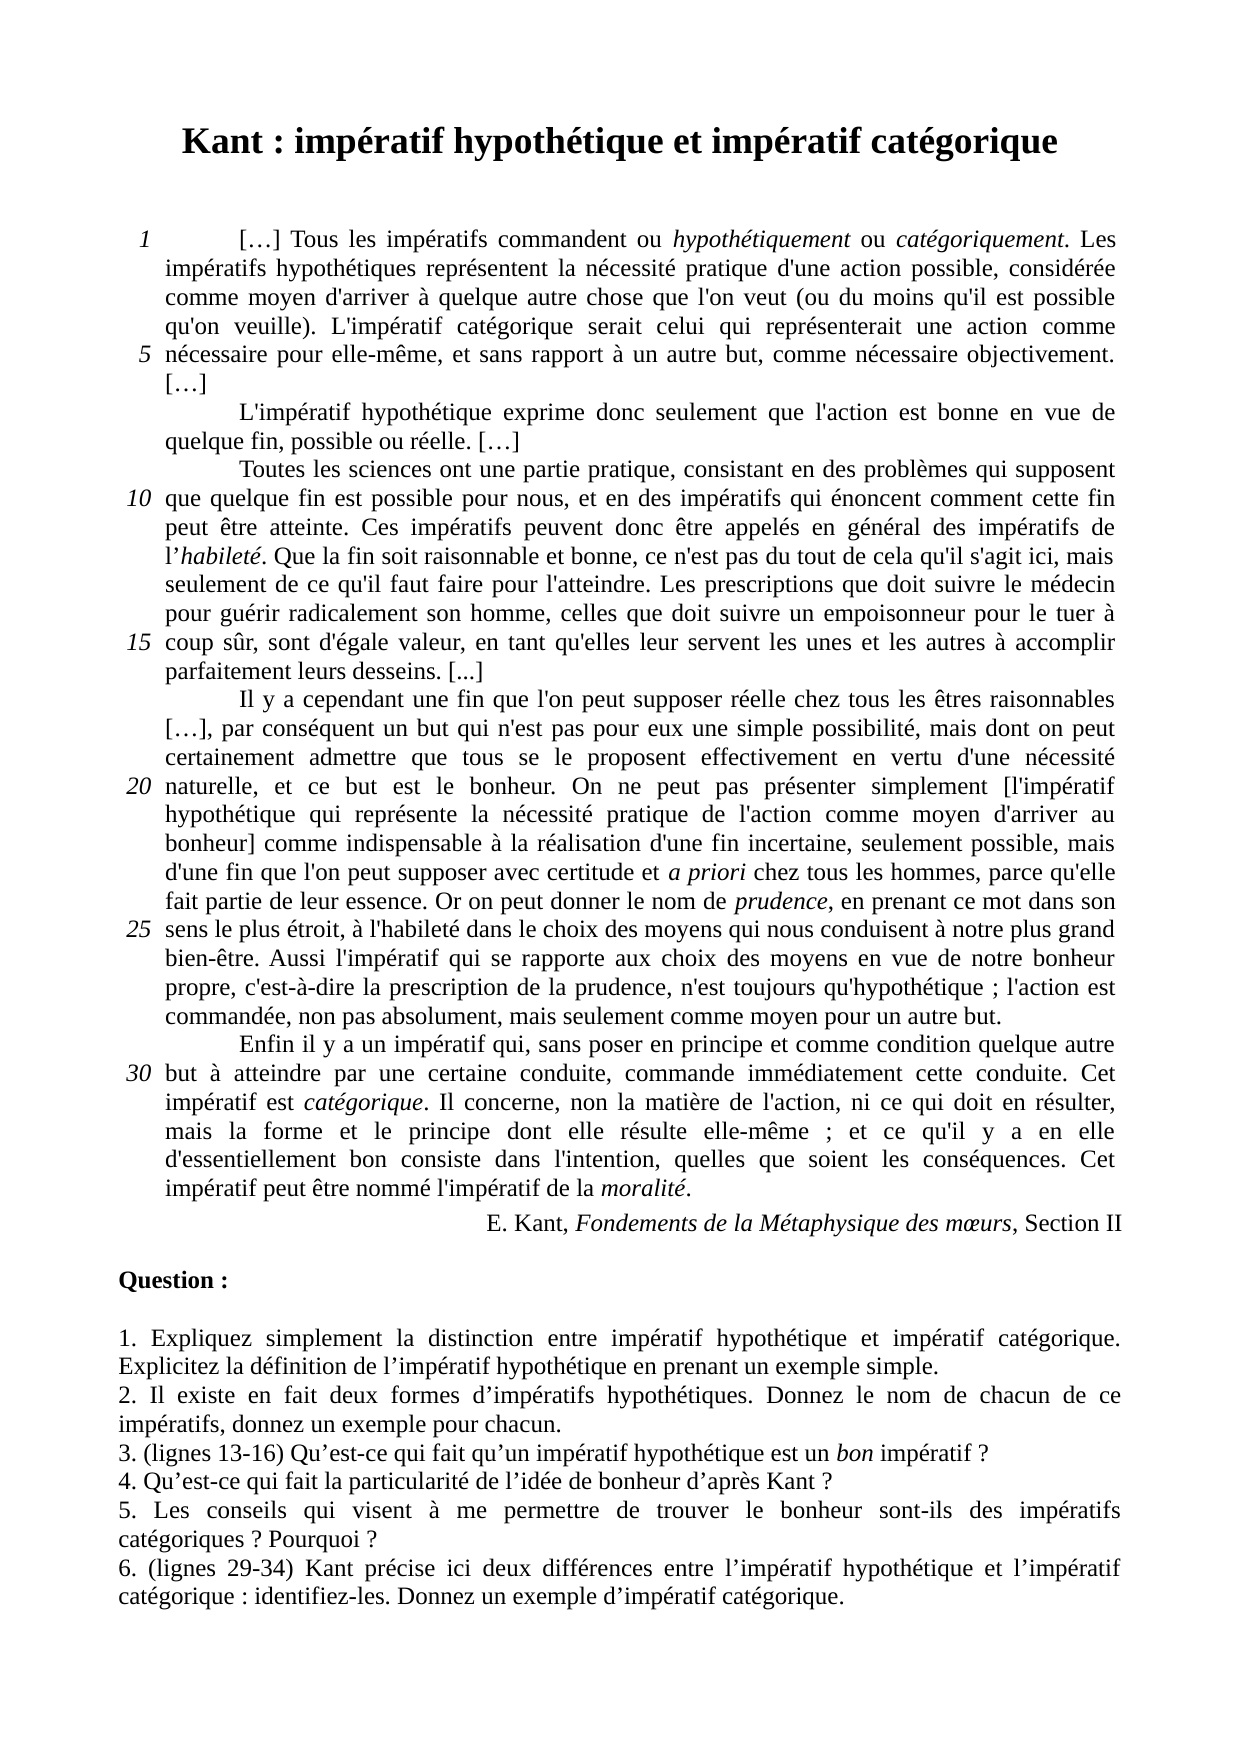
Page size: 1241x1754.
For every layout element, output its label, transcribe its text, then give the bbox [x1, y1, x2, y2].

text 4. Qu’est-ce qui fait la particularité de l’idée de bonheur d’après Kant ? [118, 1466, 1122, 1495]
text Kant : impératif hypothétique et impératif catégorique [118, 118, 1122, 161]
table_header […] Tous les impératifs commandent ou hypothétiquement ou catégoriquement. Les impératifs hypothétiques représentent la nécessité pratique d'une action possible, considérée comme moyen d'arriver à quelque autre chose que l'on veut (ou du moins qu'il est possible qu'on veuille). L'impératif catégorique serait celui qui représenterait une action comme nécessaire pour elle-même, et sans rapport à un autre but, comme nécessaire objectivement. […] L'impératif hypothétique exprime donc seulement que l'action est bonne en vue de quelque fin, possible ou réelle. […] Toutes les sciences ont une partie pratique, consistant en des problèmes qui supposent que quelque fin est possible pour nous, et en des impératifs qui énoncent comment cette fin peut être atteinte. Ces impératifs peuvent donc être appelés en général des impératifs de l’habileté. Que la fin soit raisonnable et bonne, ce n'est pas du tout de cela qu'il s'agit ici, mais seulement de ce qu'il faut faire pour l'atteindre. Les prescriptions que doit suivre le médecin pour guérir radicalement son homme, celles que doit suivre un empoisonneur pour le tuer à coup sûr, sont d'égale valeur, en tant qu'elles leur servent les unes et les autres à accomplir parfaitement leurs desseins. [...] Il y a cependant une fin que l'on peut supposer réelle chez tous les êtres raisonnables […], par conséquent un but qui n'est pas pour eux une simple possibilité, mais dont on peut certainement admettre que tous se le proposent effectivement en vertu d'une nécessité naturelle, et ce but est le bonheur. On ne peut pas présenter simplement [l'impératif hypothétique qui représente la nécessité pratique de l'action comme moyen d'arriver au bonheur] comme indispensable à la réalisation d'une fin incertaine, seulement possible, mais d'une fin que l'on peut supposer avec certitude et a priori chez tous les hommes, parce qu'elle fait partie de leur essence. Or on peut donner le nom de prudence, en prenant ce mot dans son sens le plus étroit, à l'habileté dans le choix des moyens qui nous conduisent à notre plus grand bien-être. Aussi l'impératif qui se rapporte aux choix des moyens en vue de notre bonheur propre, c'est-à-dire la prescription de la prudence, n'est toujours qu'hypothétique ; l'action est commandée, non pas absolument, mais seulement comme moyen pour un autre but. Enfin il y a un impératif qui, sans poser en principe et comme condition quelque autre but à atteindre par une certaine conduite, commande immédiatement cette conduite. Cet impératif est catégorique. Il concerne, non la matière de l'action, ni ce qui doit en résulter, mais la forme et le principe dont elle résulte elle-même ; et ce qu'il y a en elle d'essentiellement bon consiste dans l'intention, quelles que soient les conséquences. Cet impératif peut être nommé l'impératif de la moralité. [159, 219, 1122, 1208]
text 2. Il existe en fait deux formes d’impératifs hypothétiques. Donnez le nom de chacun de ce impératifs, donnez un exemple pour chacun. [118, 1380, 1122, 1438]
text 1. Expliquez simplement la distinction entre impératif hypothétique et impératif catégorique. Explicitez la définition de l’impératif hypothétique en prenant un exemple simple. [118, 1323, 1122, 1380]
text 5. Les conseils qui visent à me permettre de trouver le bonheur sont-ils des impératifs catégoriques ? Pourquoi ? [118, 1495, 1122, 1553]
text 3. (lignes 13-16) Qu’est-ce qui fait qu’un impératif hypothétique est un bon impératif ? [118, 1438, 1122, 1466]
text 6. (lignes 29-34) Kant précise ici deux différences entre l’impératif hypothétique et l’impératif catégorique : identifiez-les. Donnez un exemple d’impératif catégorique. [118, 1553, 1122, 1610]
table_header 1 5 10 15 20 25 30 [118, 219, 159, 1208]
text Question : [118, 1265, 1122, 1294]
text E. Kant, Fondements de la Métaphysique des mœurs, Section II [118, 1208, 1122, 1236]
